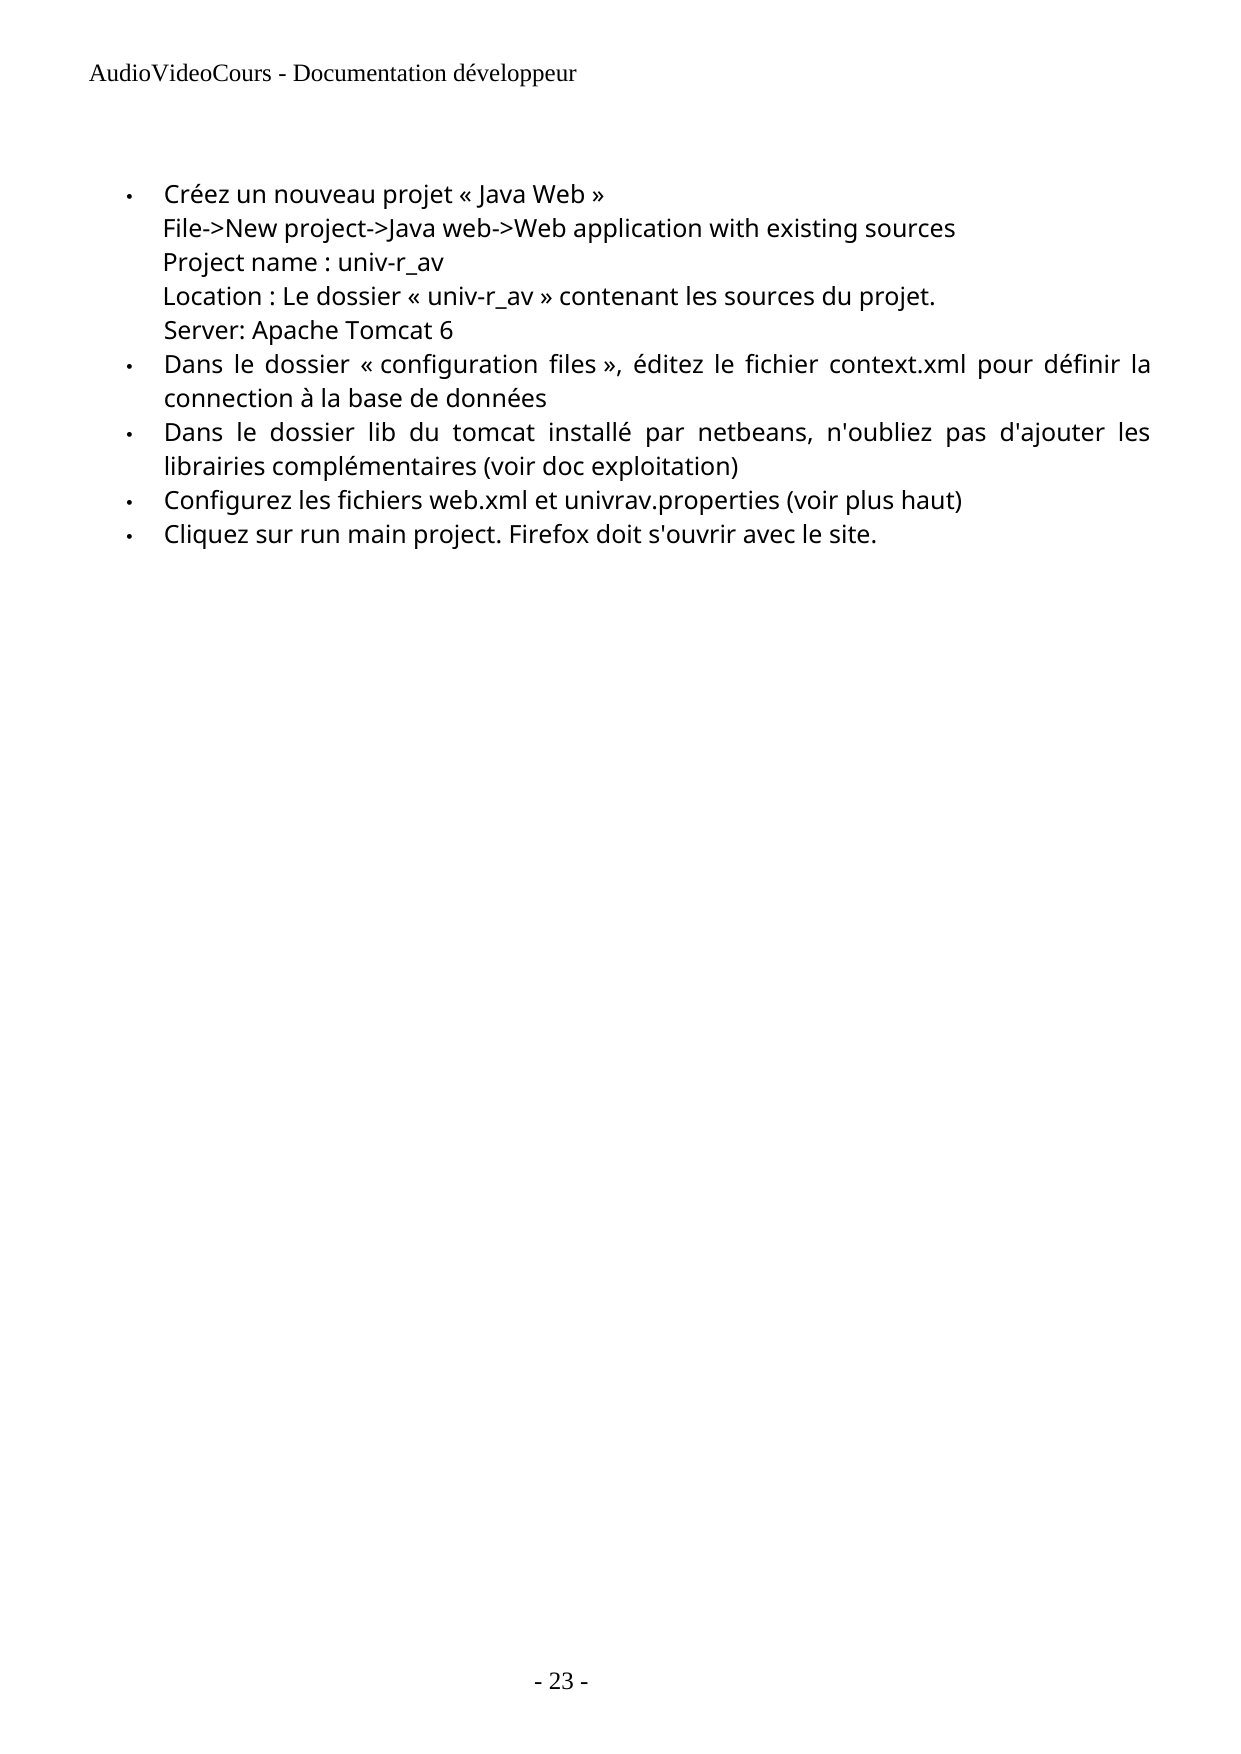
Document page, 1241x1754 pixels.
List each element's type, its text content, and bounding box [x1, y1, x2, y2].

text Location : Le dossier « univ-r_av » contenant les sources du projet. [88, 278, 1152, 312]
list Server: Apache Tomcat 6 [126, 312, 1152, 347]
list Dans le dossier lib du tomcat installé par netbeans, n'oubliez pas d'ajouter les librairies complémentaires (voir doc exploitation) [126, 415, 1152, 483]
list Cliquez sur run main project. Firefox doit s'ouvrir avec le site. [126, 517, 1152, 551]
text File->New project->Java web->Web application with existing sources [88, 210, 1152, 244]
list Créez un nouveau projet « Java Web » [126, 176, 1152, 210]
list Configurez les fichiers web.xml et univrav.properties (voir plus haut) [126, 483, 1152, 517]
text Project name : univ-r_av [88, 244, 1152, 278]
list Dans le dossier « configuration files », éditez le fichier context.xml pour définir la connection à la base de données [126, 347, 1152, 415]
